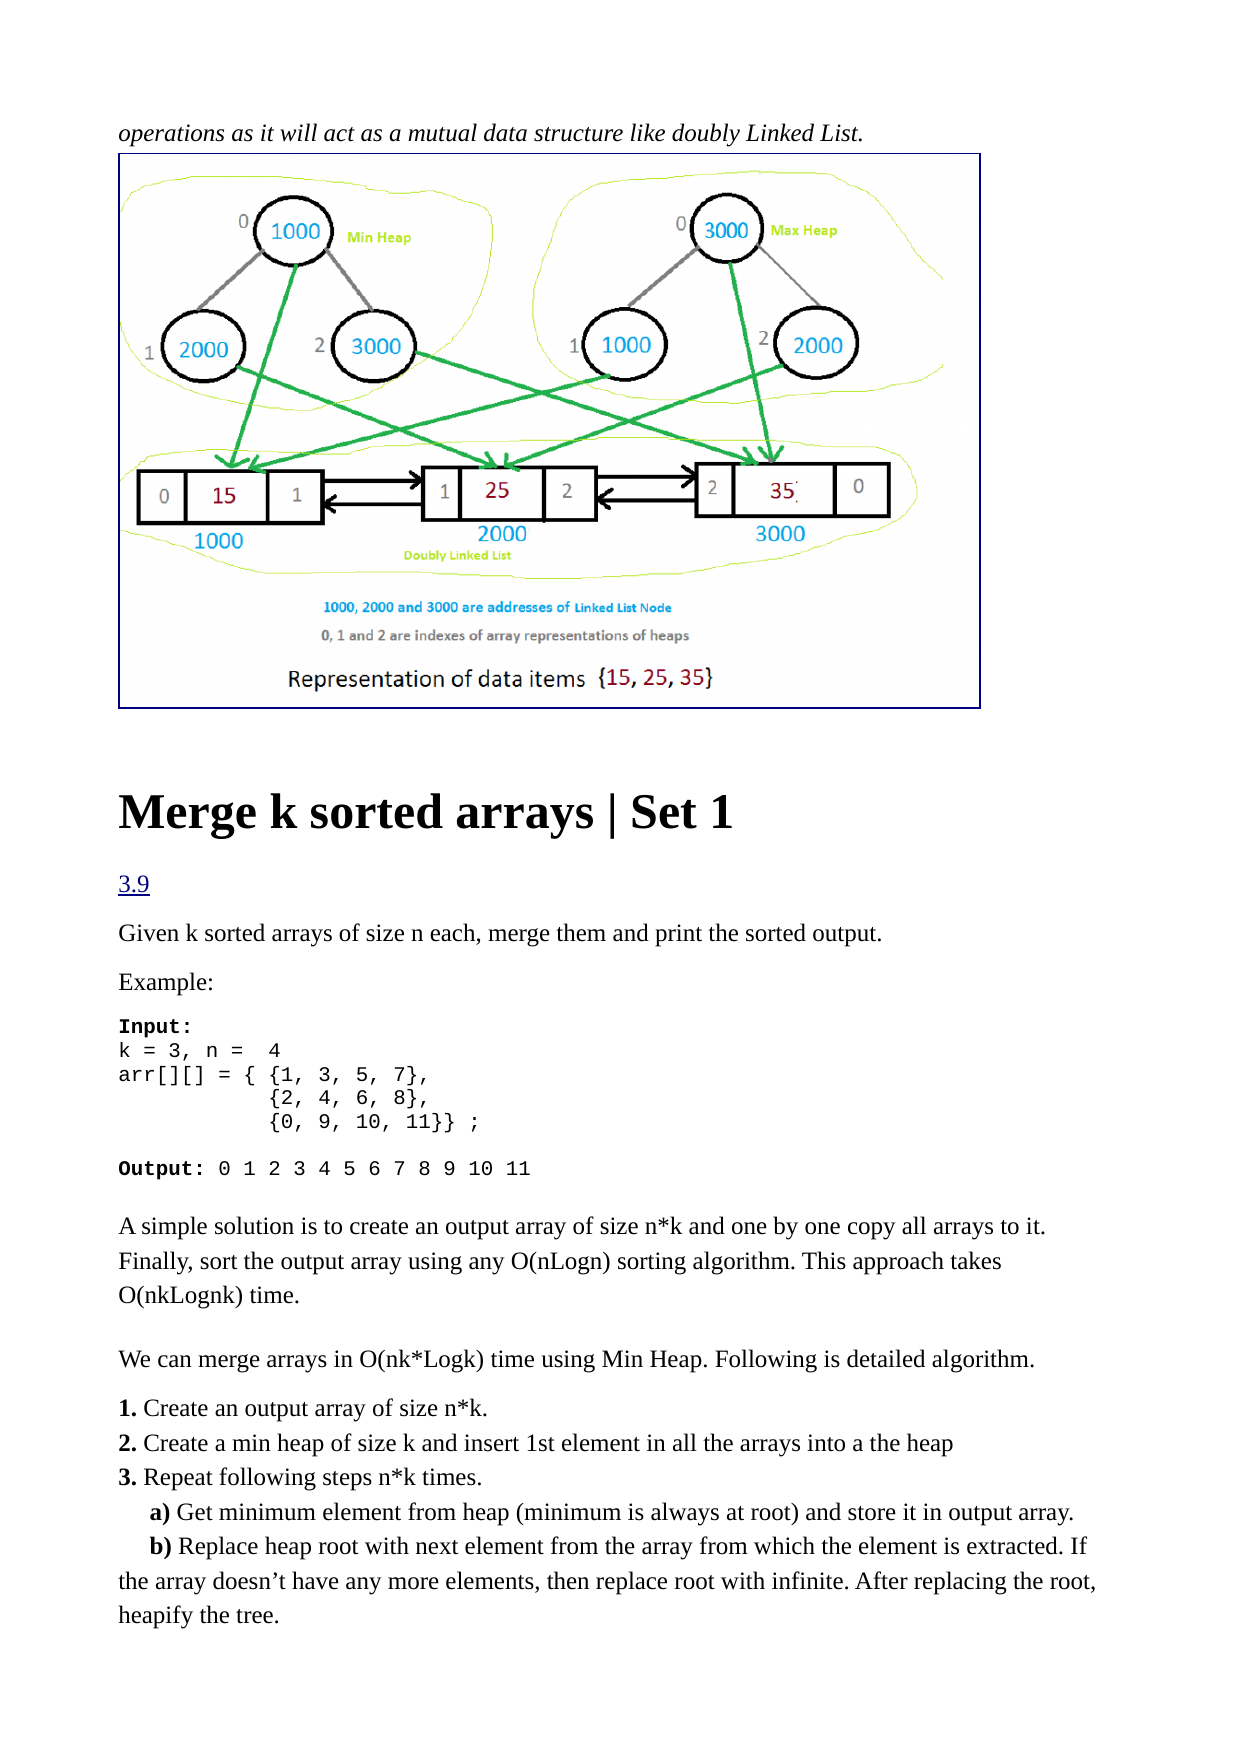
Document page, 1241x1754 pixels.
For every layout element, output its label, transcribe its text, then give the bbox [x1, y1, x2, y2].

text {0, 9, 10, 11}} ; [118, 1111, 1122, 1135]
text 1. Create an output array of size n*k. 2. Create a min heap of size k and insert 1st element in all the arrays into a the heap 3. Repeat following steps n*k times. a) Get minimum element from heap (minimum is always at root) and store it in output array. b) Replace heap root with next element from the array from which the element is extracted. If the array doesn’t have any more elements, then replace root with infinite. After replacing the root, heapify the tree. [118, 1393, 1122, 1629]
text arr[][] = { {1, 3, 5, 7}, [118, 1064, 1122, 1087]
text Output: 0 1 2 3 4 5 6 7 8 9 10 11 [118, 1158, 1122, 1182]
subtitle Merge k sorted arrays | Set 1 [118, 782, 1122, 840]
text {2, 4, 6, 8}, [118, 1087, 1122, 1111]
text We can merge arrays in O(nk*Logk) time using Min Heap. Following is detailed algorithm. [118, 1344, 1122, 1373]
text k = 3, n = 4 [118, 1040, 1122, 1064]
picture [120, 154, 979, 707]
text Input: [118, 1016, 1122, 1040]
text operations as it will act as a mutual data structure like doubly Linked List. [118, 118, 1122, 709]
text A simple solution is to create an output array of size n*k and one by one copy all arrays to it. Finally, sort the output array using any O(nLogn) sorting algorithm. This approach takes O(nkLognk) time. [118, 1211, 1122, 1309]
text Example: [118, 967, 1122, 996]
text Given k sorted arrays of size n each, merge them and print the sorted output. [118, 918, 1122, 947]
text 3.9 [118, 869, 1122, 898]
